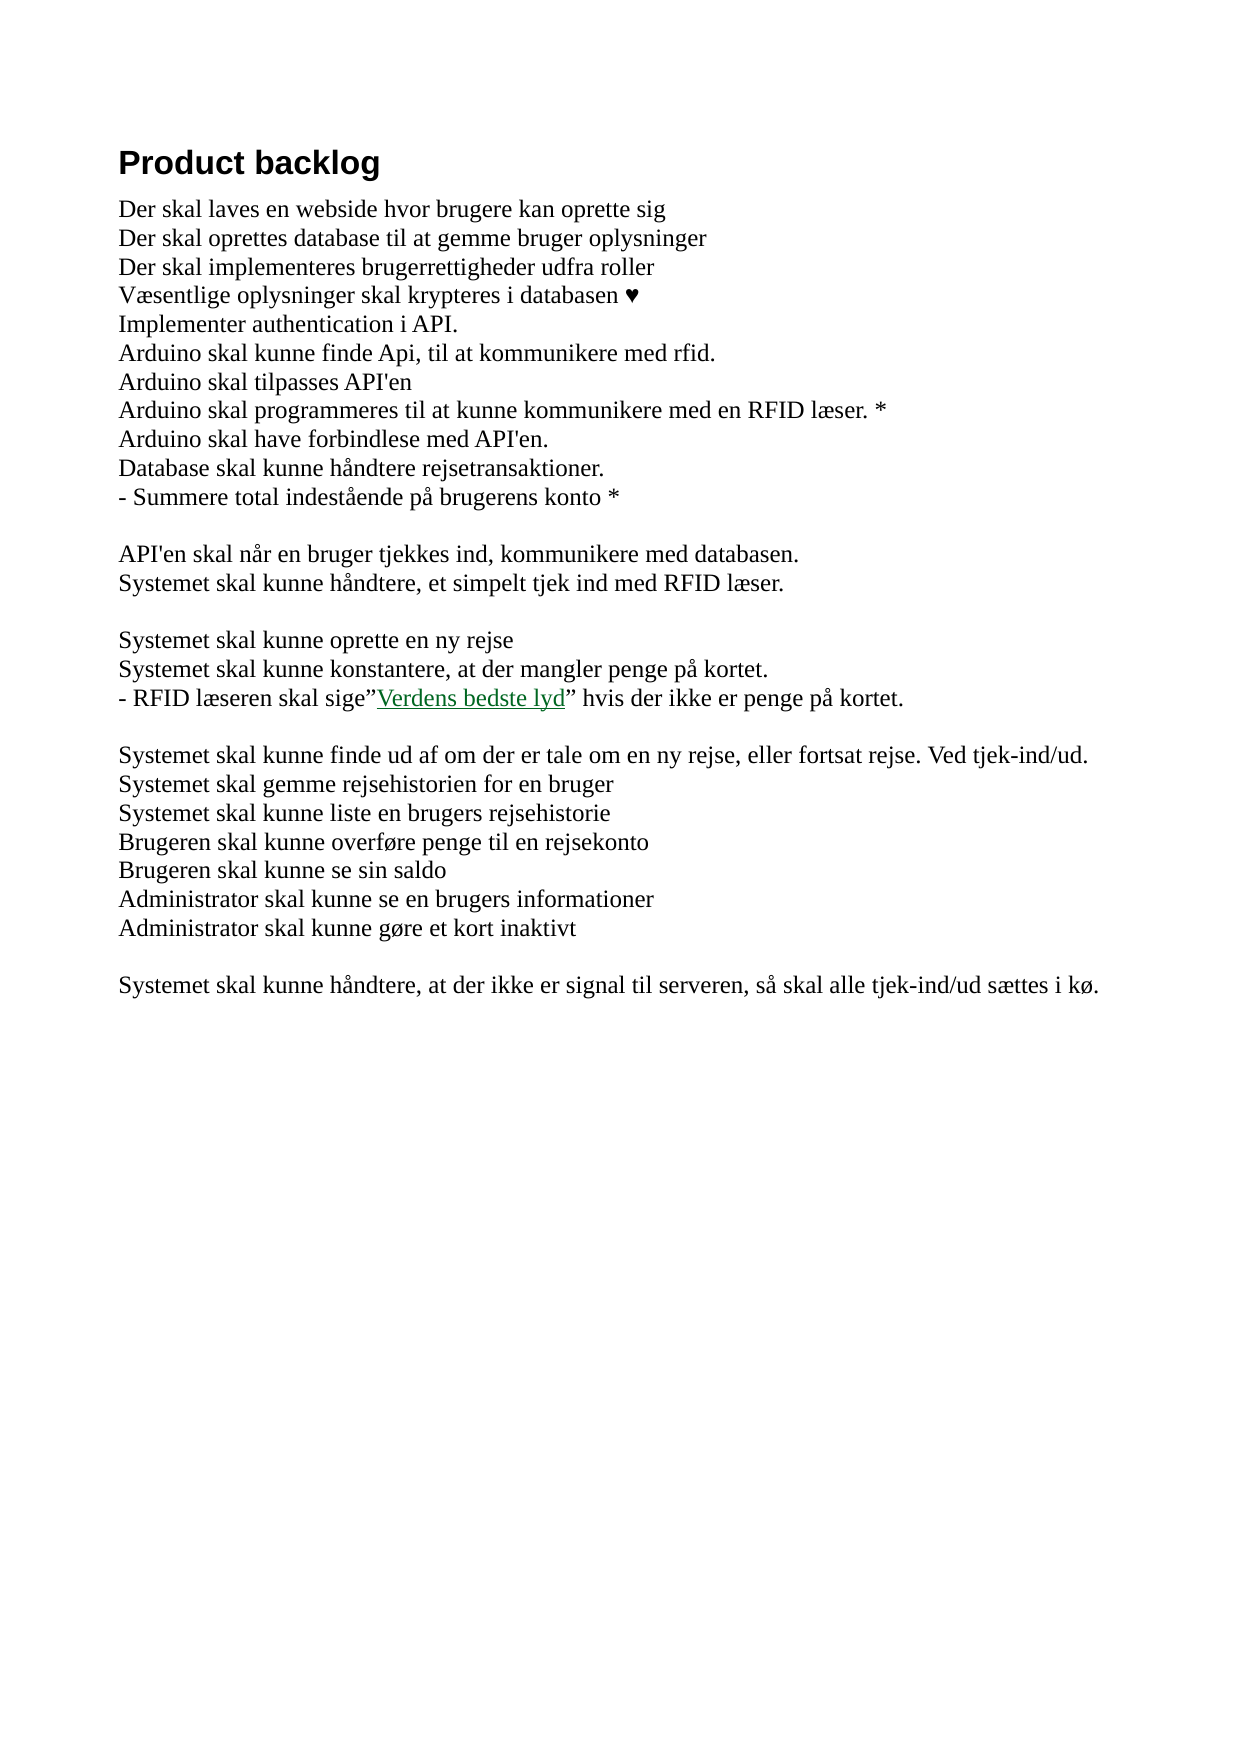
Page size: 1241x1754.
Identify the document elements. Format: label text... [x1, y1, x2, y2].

text Systemet skal gemme rejsehistorien for en bruger [118, 769, 1122, 798]
text Administrator skal kunne gøre et kort inaktivt [118, 913, 1122, 942]
text Væsentlige oplysninger skal krypteres i databasen ♥ [118, 281, 1122, 309]
text Database skal kunne håndtere rejsetransaktioner. [118, 453, 1122, 482]
text Administrator skal kunne se en brugers informationer [118, 884, 1122, 913]
text Der skal laves en webside hvor brugere kan oprette sig [118, 194, 1122, 223]
text - Summere total indestående på brugerens konto * [118, 482, 1122, 511]
text Arduino skal have forbindlese med API'en. [118, 424, 1122, 453]
text Systemet skal kunne håndtere, at der ikke er signal til serveren, så skal alle tjek-ind/ud sættes i kø. [118, 971, 1122, 999]
text Systemet skal kunne liste en brugers rejsehistorie [118, 798, 1122, 827]
text Systemet skal kunne håndtere, et simpelt tjek ind med RFID læser. [118, 568, 1122, 597]
text Arduino skal tilpasses API'en [118, 367, 1122, 396]
text Systemet skal kunne finde ud af om der er tale om en ny rejse, eller fortsat rejse. Ved tjek-ind/ud. [118, 741, 1122, 769]
subtitle Product backlog [118, 143, 1122, 182]
text Systemet skal kunne konstantere, at der mangler penge på kortet. [118, 654, 1122, 683]
text Der skal oprettes database til at gemme bruger oplysninger [118, 223, 1122, 252]
text Implementer authentication i API. [118, 309, 1122, 338]
text API'en skal når en bruger tjekkes ind, kommunikere med databasen. [118, 539, 1122, 568]
text - RFID læseren skal sige”Verdens bedste lyd‎” hvis der ikke er penge på kortet. [118, 683, 1122, 712]
text Brugeren skal kunne se sin saldo [118, 856, 1122, 884]
text Brugeren skal kunne overføre penge til en rejsekonto [118, 827, 1122, 856]
text Arduino skal programmeres til at kunne kommunikere med en RFID læser. * [118, 396, 1122, 424]
text Arduino skal kunne finde Api, til at kommunikere med rfid. [118, 338, 1122, 367]
text Systemet skal kunne oprette en ny rejse [118, 626, 1122, 654]
text Der skal implementeres brugerrettigheder udfra roller [118, 252, 1122, 281]
